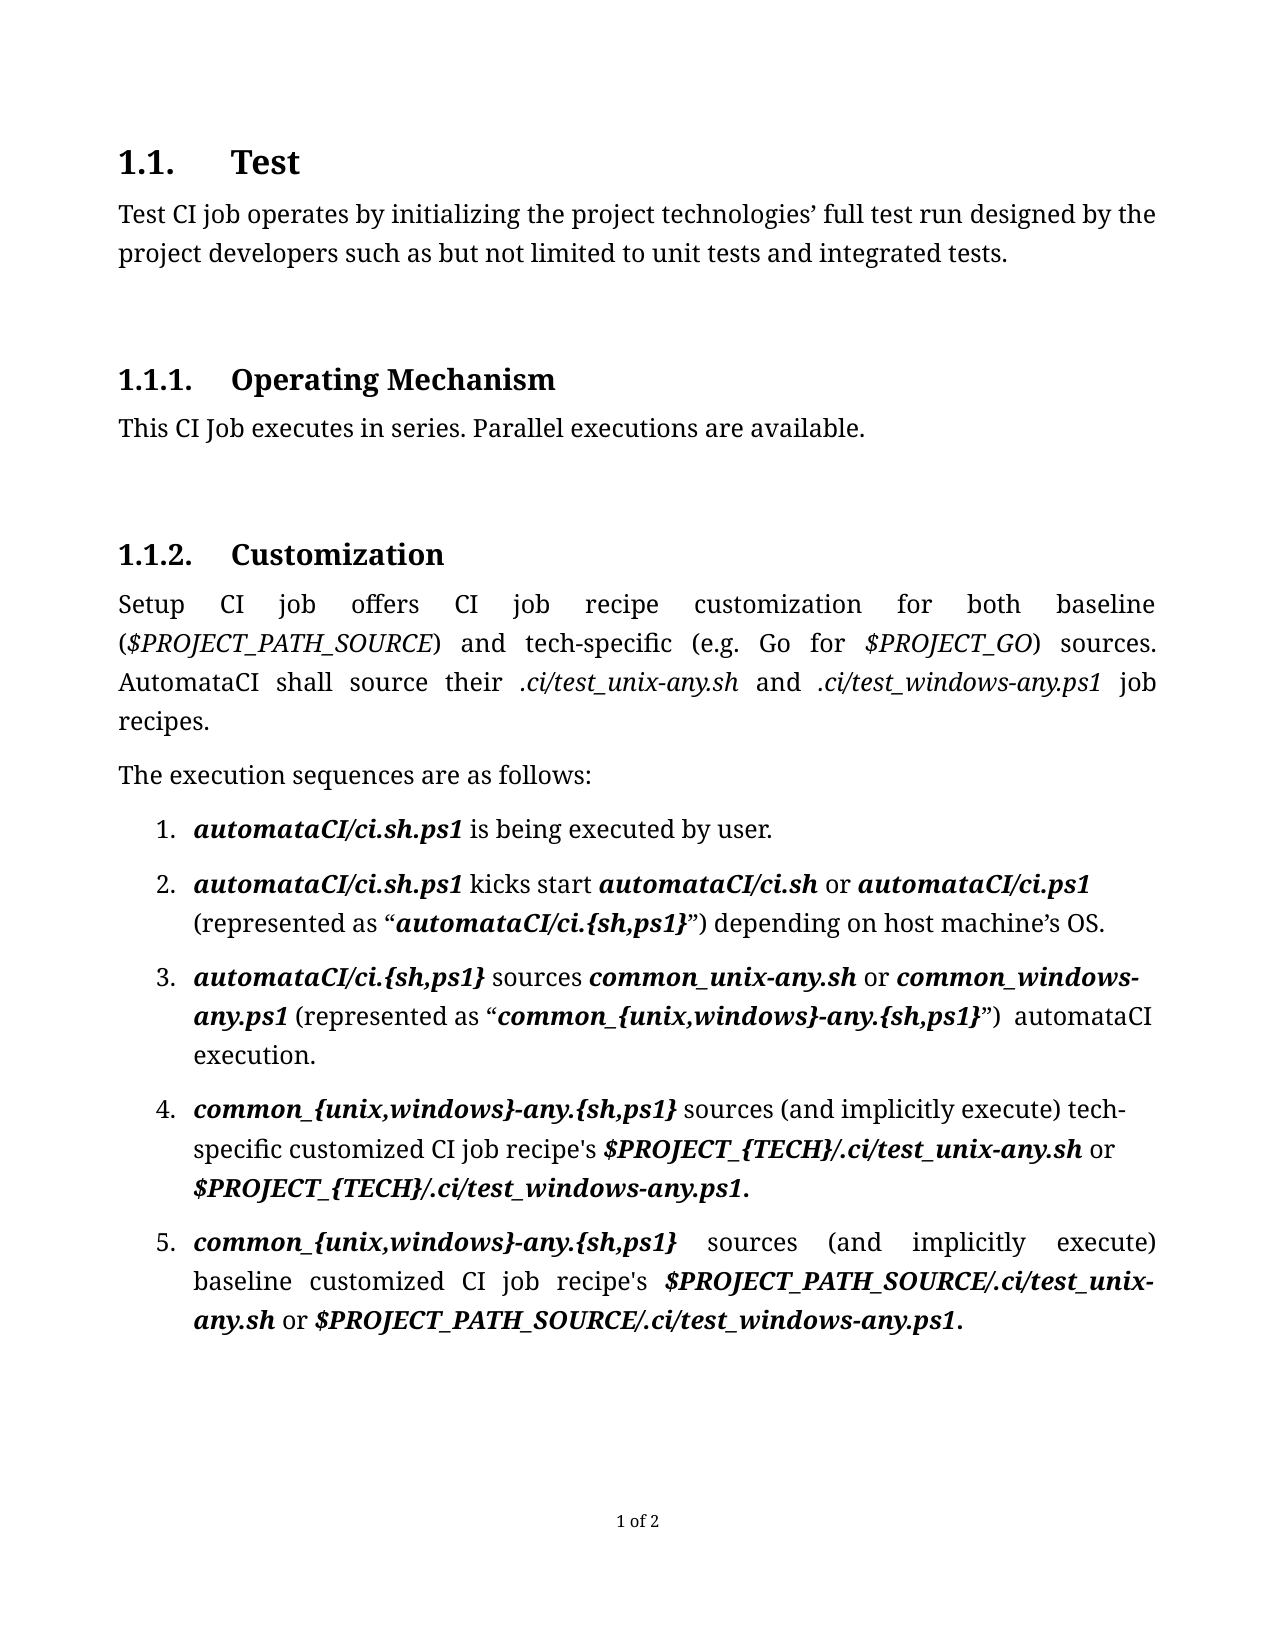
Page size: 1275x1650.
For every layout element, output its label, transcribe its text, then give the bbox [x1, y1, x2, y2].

list automataCI/ci.sh.ps1 is being executed by user. [156, 812, 1157, 846]
subtitle Customization [118, 534, 1157, 574]
list automataCI/ci.sh.ps1 kicks start automataCI/ci.sh or automataCI/ci.ps1 (represented as “automataCI/ci.{sh,ps1}”) depending on host machine’s OS. [156, 866, 1157, 939]
list common_{unix,windows}-any.{sh,ps1} sources (and implicitly execute) baseline customized CI job recipe's $PROJECT_PATH_SOURCE/.ci/test_unix-any.sh or $PROJECT_PATH_SOURCE/.ci/test_windows-any.ps1. [156, 1224, 1157, 1337]
text Test CI job operates by initializing the project technologies’ full test run designed by the project developers such as but not limited to unit tests and integrated tests. [118, 197, 1157, 270]
text The execution sequences are as follows: [118, 758, 1157, 792]
subtitle Test [118, 139, 1157, 184]
text This CI Job executes in series. Parallel executions are available. [118, 411, 1157, 445]
text Setup CI job offers CI job recipe customization for both baseline ($PROJECT_PATH_SOURCE) and tech-specific (e.g. Go for $PROJECT_GO) sources. AutomataCI shall source their .ci/test_unix-any.sh and .ci/test_windows-any.ps1 job recipes. [118, 586, 1157, 738]
subtitle Operating Mechanism [118, 359, 1157, 399]
list automataCI/ci.{sh,ps1} sources common_unix-any.sh or common_windows-any.ps1 (represented as “common_{unix,windows}-any.{sh,ps1}”) automataCI execution. [156, 959, 1157, 1072]
list common_{unix,windows}-any.{sh,ps1} sources (and implicitly execute) tech-specific customized CI job recipe's $PROJECT_{TECH}/.ci/test_unix-any.sh or $PROJECT_{TECH}/.ci/test_windows-any.ps1. [156, 1092, 1157, 1204]
